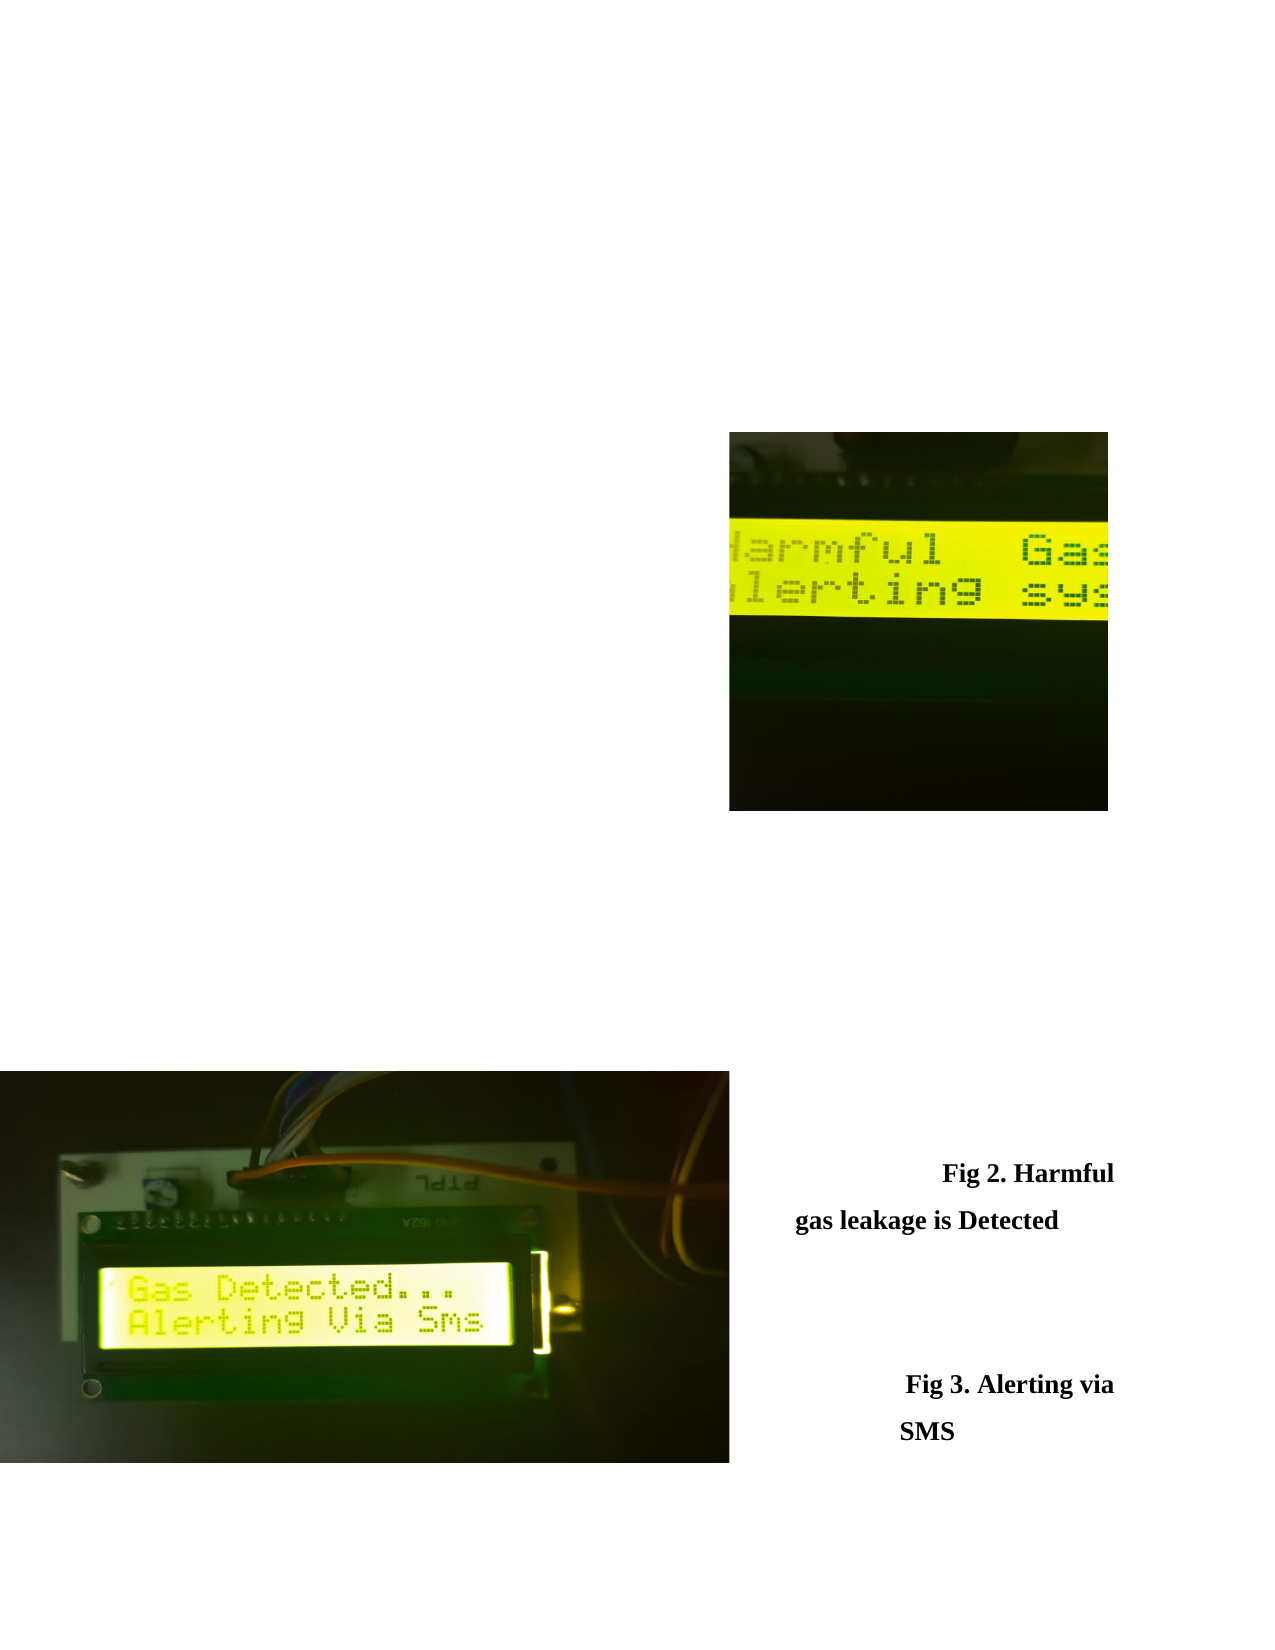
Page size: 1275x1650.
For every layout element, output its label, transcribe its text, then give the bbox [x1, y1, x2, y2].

text Fig 2. Harmful gas leakage is Detected [730, 1157, 1125, 1235]
text Fig 3. Alerting via SMS [730, 1368, 1125, 1446]
